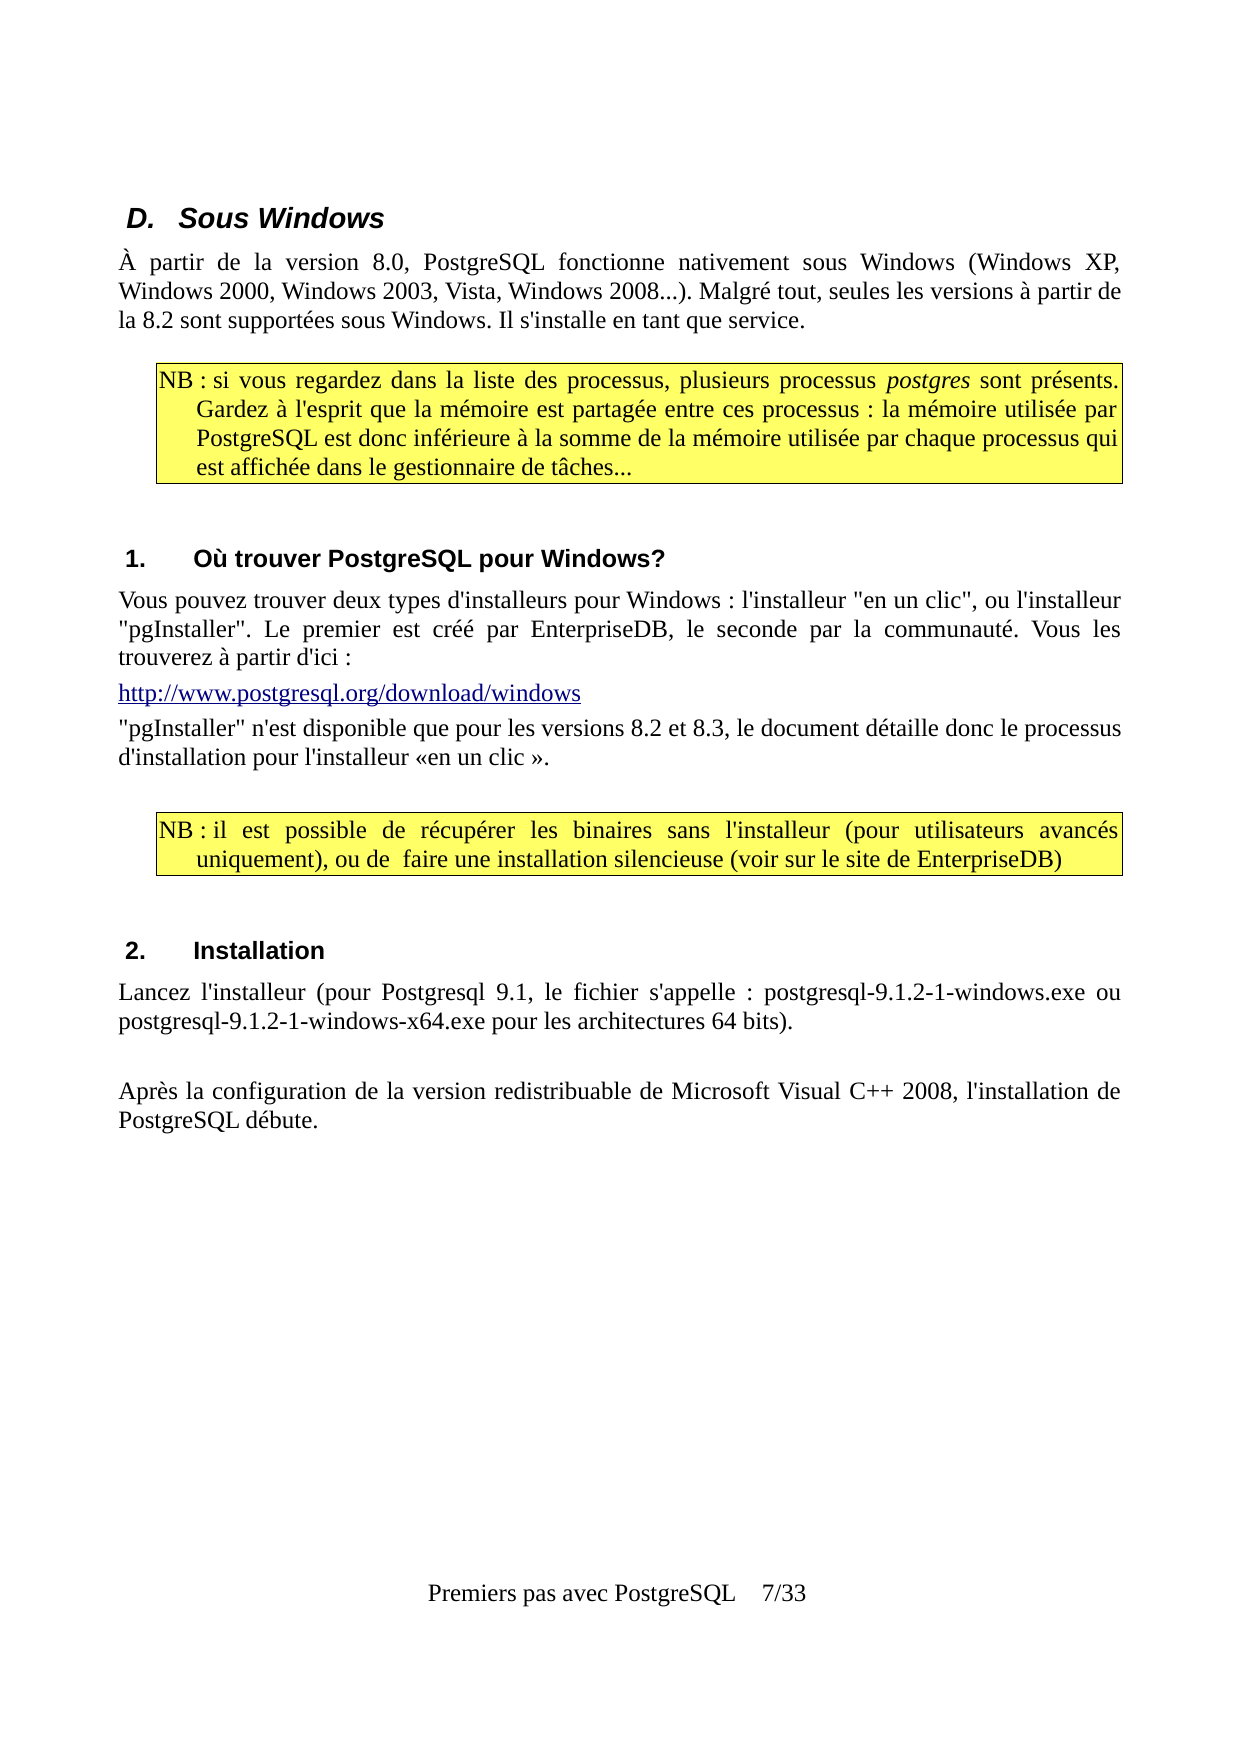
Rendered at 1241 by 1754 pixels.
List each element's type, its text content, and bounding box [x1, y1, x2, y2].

text http://www.postgresql.org/download/windows [118, 678, 1122, 706]
subtitle Sous Windows [118, 201, 1122, 235]
text Lancez l'installeur (pour Postgresql 9.1, le fichier s'appelle : postgresql-9.1.2-1-windows.exe ou postgresql-9.1.2-1-windows-x64.exe pour les architectures 64 bits). [118, 977, 1122, 1034]
list il est possible de récupérer les binaires sans l'installeur (pour utilisateurs avancés uniquement), ou de faire une installation silencieuse (voir sur le site de EnterpriseDB) [157, 813, 1122, 875]
list si vous regardez dans la liste des processus, plusieurs processus postgres sont présents. Gardez à l'esprit que la mémoire est partagée entre ces processus : la mémoire utilisée par PostgreSQL est donc inférieure à la somme de la mémoire utilisée par chaque processus qui est affichée dans le gestionnaire de tâches... [157, 364, 1122, 483]
text Après la configuration de la version redistribuable de Microsoft Visual C++ 2008, l'installation de PostgreSQL débute. [118, 1076, 1122, 1134]
text À partir de la version 8.0, PostgreSQL fonctionne nativement sous Windows (Windows XP, Windows 2000, Windows 2003, Vista, Windows 2008...). Malgré tout, seules les versions à partir de la 8.2 sont supportées sous Windows. Il s'installe en tant que service. [118, 247, 1122, 334]
subtitle Où trouver PostgreSQL pour Windows? [118, 544, 1122, 572]
text Vous pouvez trouver deux types d'installeurs pour Windows : l'installeur "en un clic", ou l'installeur "pgInstaller". Le premier est créé par EnterpriseDB, le seconde par la communauté. Vous les trouverez à partir d'ici : [118, 585, 1122, 671]
text "pgInstaller" n'est disponible que pour les versions 8.2 et 8.3, le document détaille donc le processus d'installation pour l'installeur «en un clic ». [118, 713, 1122, 770]
subtitle Installation [118, 936, 1122, 964]
